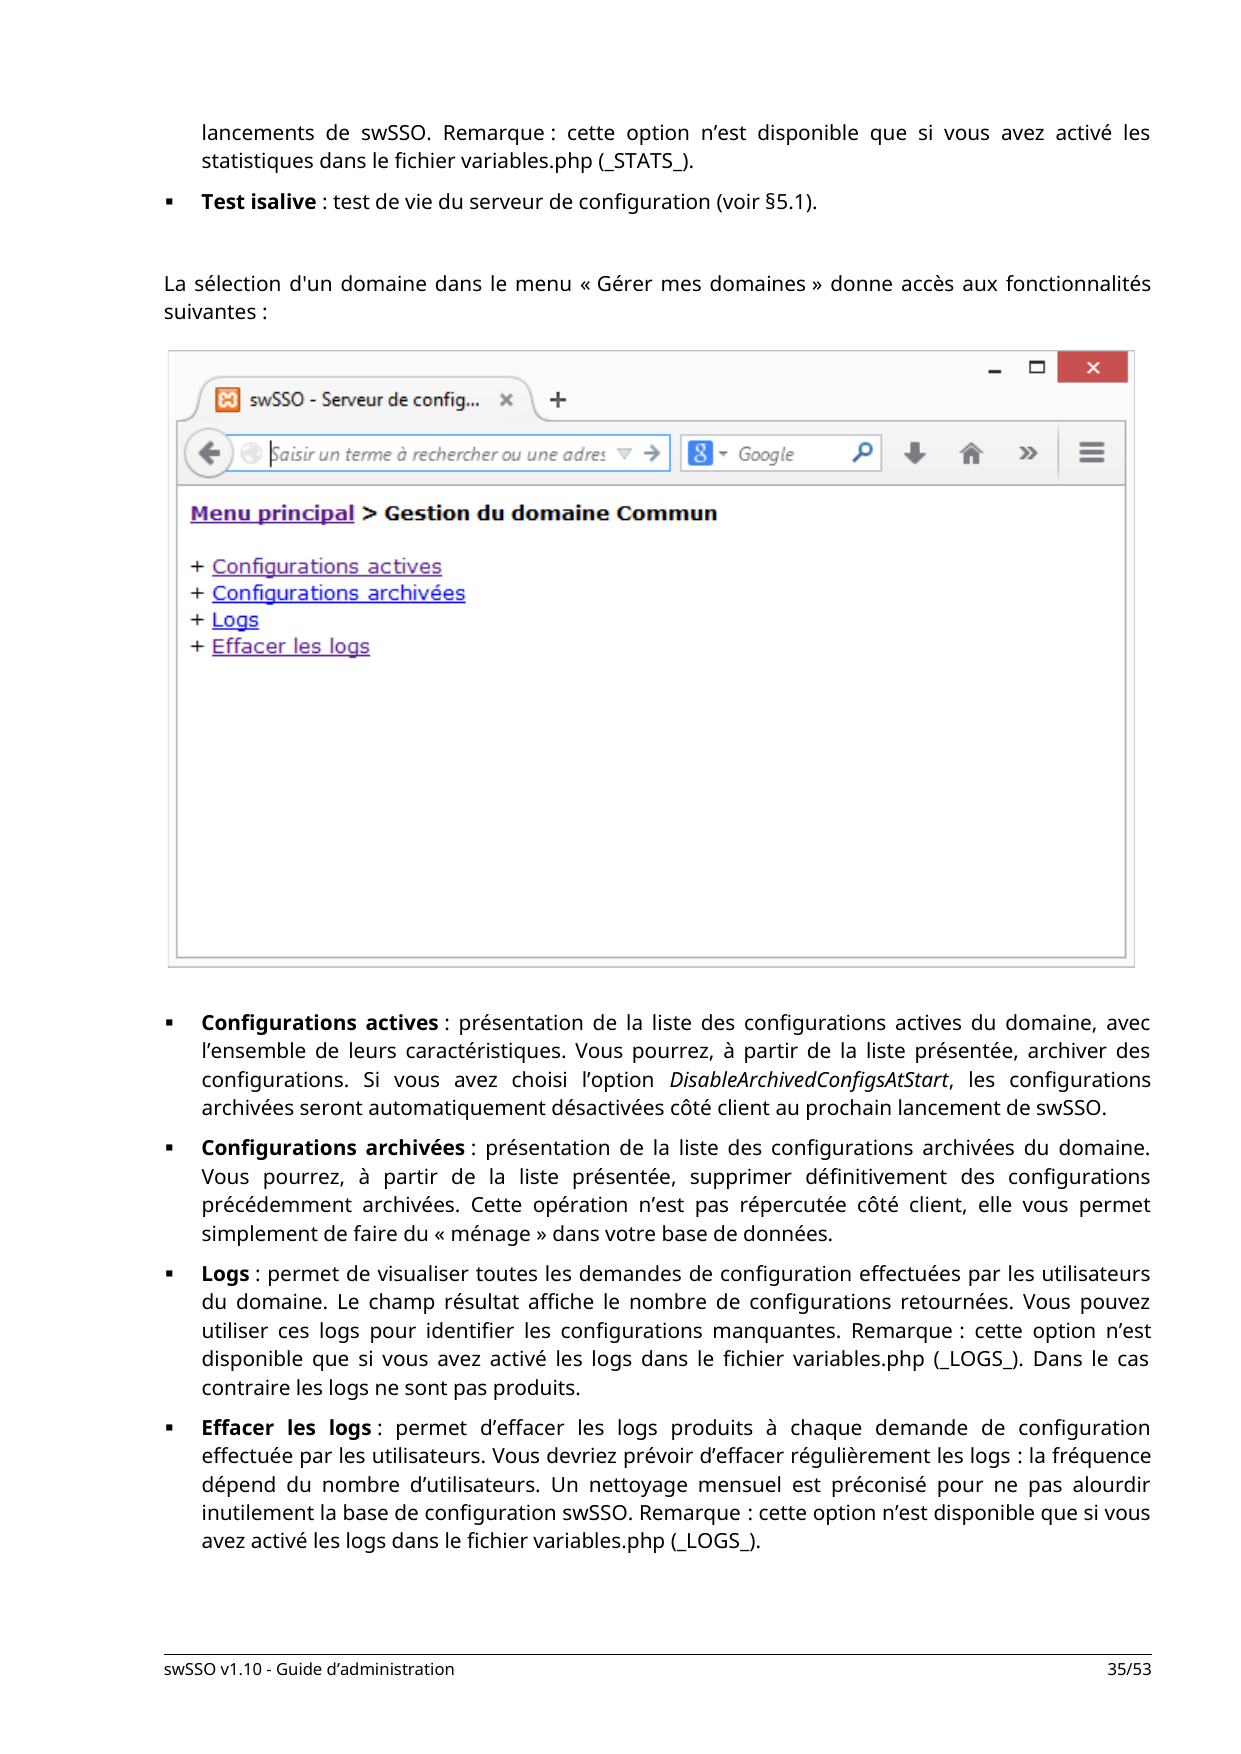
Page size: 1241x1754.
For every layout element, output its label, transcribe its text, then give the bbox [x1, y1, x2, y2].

text La sélection d'un domaine dans le menu « Gérer mes domaines » donne accès aux fonctionnalités suivantes : [164, 269, 1152, 326]
list Logs : permet de visualiser toutes les demandes de configuration effectuées par les utilisateurs du domaine. Le champ résultat affiche le nombre de configurations retournées. Vous pouvez utiliser ces logs pour identifier les configurations manquantes. Remarque : cette option n’est disponible que si vous avez activé les logs dans le fichier variables.php (_LOGS_). Dans le cas contraire les logs ne sont pas produits. [164, 1259, 1152, 1401]
list Configurations actives : présentation de la liste des configurations actives du domaine, avec l’ensemble de leurs caractéristiques. Vous pourrez, à partir de la liste présentée, archiver des configurations. Si vous avez choisi l’option DisableArchivedConfigsAtStart, les configurations archivées seront automatiquement désactivées côté client au prochain lancement de swSSO. [164, 1008, 1152, 1122]
picture [167, 350, 1135, 968]
list lancements de swSSO. Remarque : cette option n’est disponible que si vous avez activé les statistiques dans le fichier variables.php (_STATS_). [164, 118, 1152, 175]
list Test isalive : test de vie du serveur de configuration (voir §5.1). [164, 187, 1152, 215]
list Configurations archivées : présentation de la liste des configurations archivées du domaine. Vous pourrez, à partir de la liste présentée, supprimer définitivement des configurations précédemment archivées. Cette opération n’est pas répercutée côté client, elle vous permet simplement de faire du « ménage » dans votre base de données. [164, 1133, 1152, 1247]
list Effacer les logs : permet d’effacer les logs produits à chaque demande de configuration effectuée par les utilisateurs. Vous devriez prévoir d’effacer régulièrement les logs : la fréquence dépend du nombre d’utilisateurs. Un nettoyage mensuel est préconisé pour ne pas alourdir inutilement la base de configuration swSSO. Remarque : cette option n’est disponible que si vous avez activé les logs dans le fichier variables.php (_LOGS_). [164, 1413, 1152, 1555]
